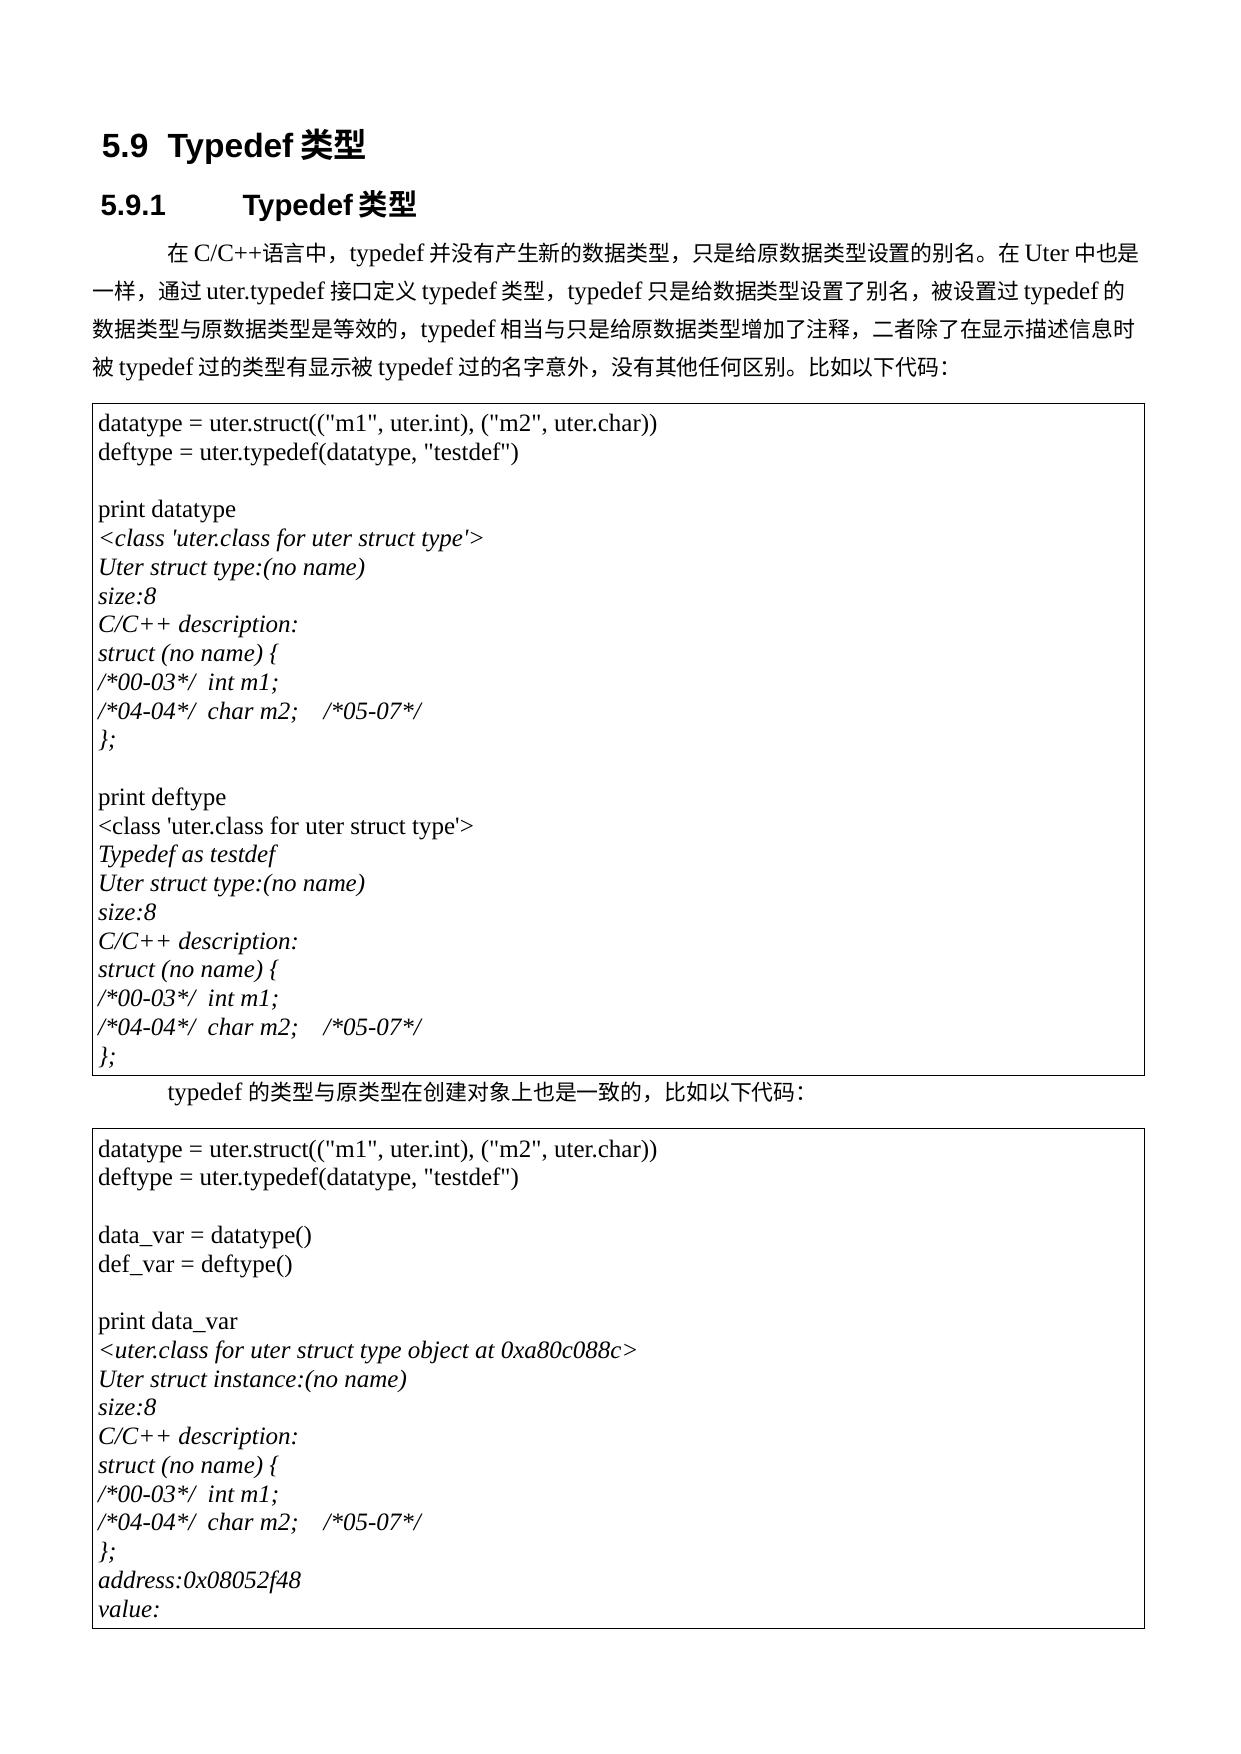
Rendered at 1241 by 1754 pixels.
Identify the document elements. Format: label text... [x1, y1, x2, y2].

subtitle Typedef类型 [92, 181, 1144, 224]
text 在C/C++语言中，typedef并没有产生新的数据类型，只是给原数据类型设置的别名。在Uter中也是一样，通过uter.typedef接口定义typedef类型，typedef只是给数据类型设置了别名，被设置过typedef的数据类型与原数据类型是等效的，typedef相当与只是给原数据类型增加了注释，二者除了在显示描述信息时被typedef过的类型有显示被typedef过的名字意外，没有其他任何区别。比如以下代码： [92, 236, 1144, 382]
text typedef 的类型与原类型在创建对象上也是一致的，比如以下代码： [92, 1076, 1144, 1107]
table_header datatype = uter.struct(("m1", uter.int), ("m2", uter.char)) deftype = uter.typedef(datatype, "testdef") data_var = datatype() def_var = deftype() print data_var <uter.class for uter struct type object at 0xa80c088c> Uter struct instance:(no name) size:8 C/C++ description: struct (no name) { /*00-03*/ int m1; /*04-04*/ char m2; /*05-07*/ }; address:0x08052f48 value: [93, 1129, 1144, 1628]
table_header datatype = uter.struct(("m1", uter.int), ("m2", uter.char)) deftype = uter.typedef(datatype, "testdef") print datatype <class 'uter.class for uter struct type'> Uter struct type:(no name) size:8 C/C++ description: struct (no name) { /*00-03*/ int m1; /*04-04*/ char m2; /*05-07*/ }; print deftype <class 'uter.class for uter struct type'> Typedef as testdef Uter struct type:(no name) size:8 C/C++ description: struct (no name) { /*00-03*/ int m1; /*04-04*/ char m2; /*05-07*/ }; [93, 404, 1144, 1075]
subtitle Typedef类型 [92, 118, 1144, 167]
